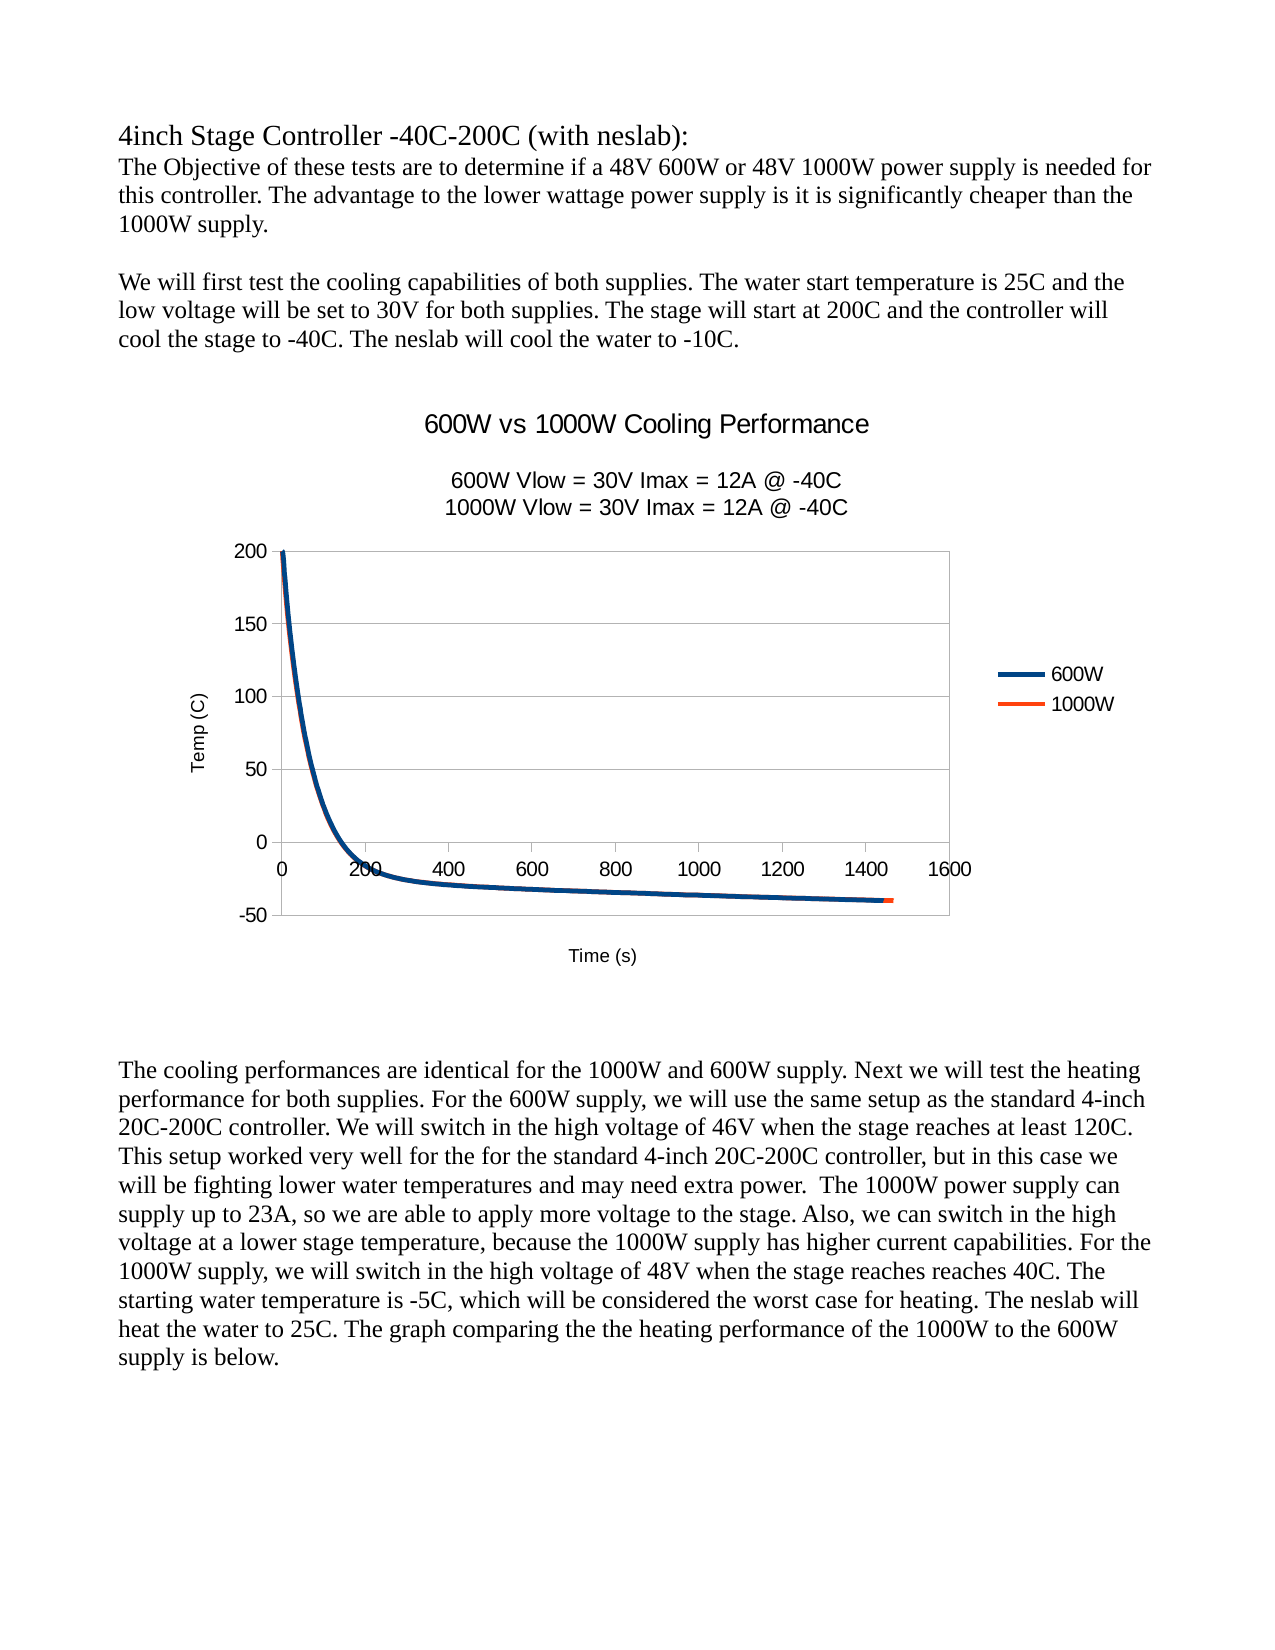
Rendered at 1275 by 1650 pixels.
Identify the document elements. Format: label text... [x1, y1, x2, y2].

text The cooling performances are identical for the 1000W and 600W supply. Next we will test the heating performance for both supplies. For the 600W supply, we will use the same setup as the standard 4-inch 20C-200C controller. We will switch in the high voltage of 46V when the stage reaches at least 120C. This setup worked very well for the for the standard 4-inch 20C-200C controller, but in this case we will be fighting lower water temperatures and may need extra power. The 1000W power supply can supply up to 23A, so we are able to apply more voltage to the stage. Also, we can switch in the high voltage at a lower stage temperature, because the 1000W supply has higher current capabilities. For the 1000W supply, we will switch in the high voltage of 48V when the stage reaches reaches 40C. The starting water temperature is -5C, which will be considered the worst case for heating. The neslab will heat the water to 25C. The graph comparing the the heating performance of the 1000W to the 600W supply is below. [118, 1055, 1157, 1371]
text The Objective of these tests are to determine if a 48V 600W or 48V 1000W power supply is needed for this controller. The advantage to the lower wattage power supply is it is significantly cheaper than the 1000W supply. [118, 152, 1157, 238]
text We will first test the cooling capabilities of both supplies. The water start temperature is 25C and the low voltage will be set to 30V for both supplies. The stage will start at 200C and the controller will cool the stage to -40C. The neslab will cool the water to -10C. [118, 267, 1157, 353]
text 4inch Stage Controller -40C-200C (with neslab): [118, 118, 1157, 152]
